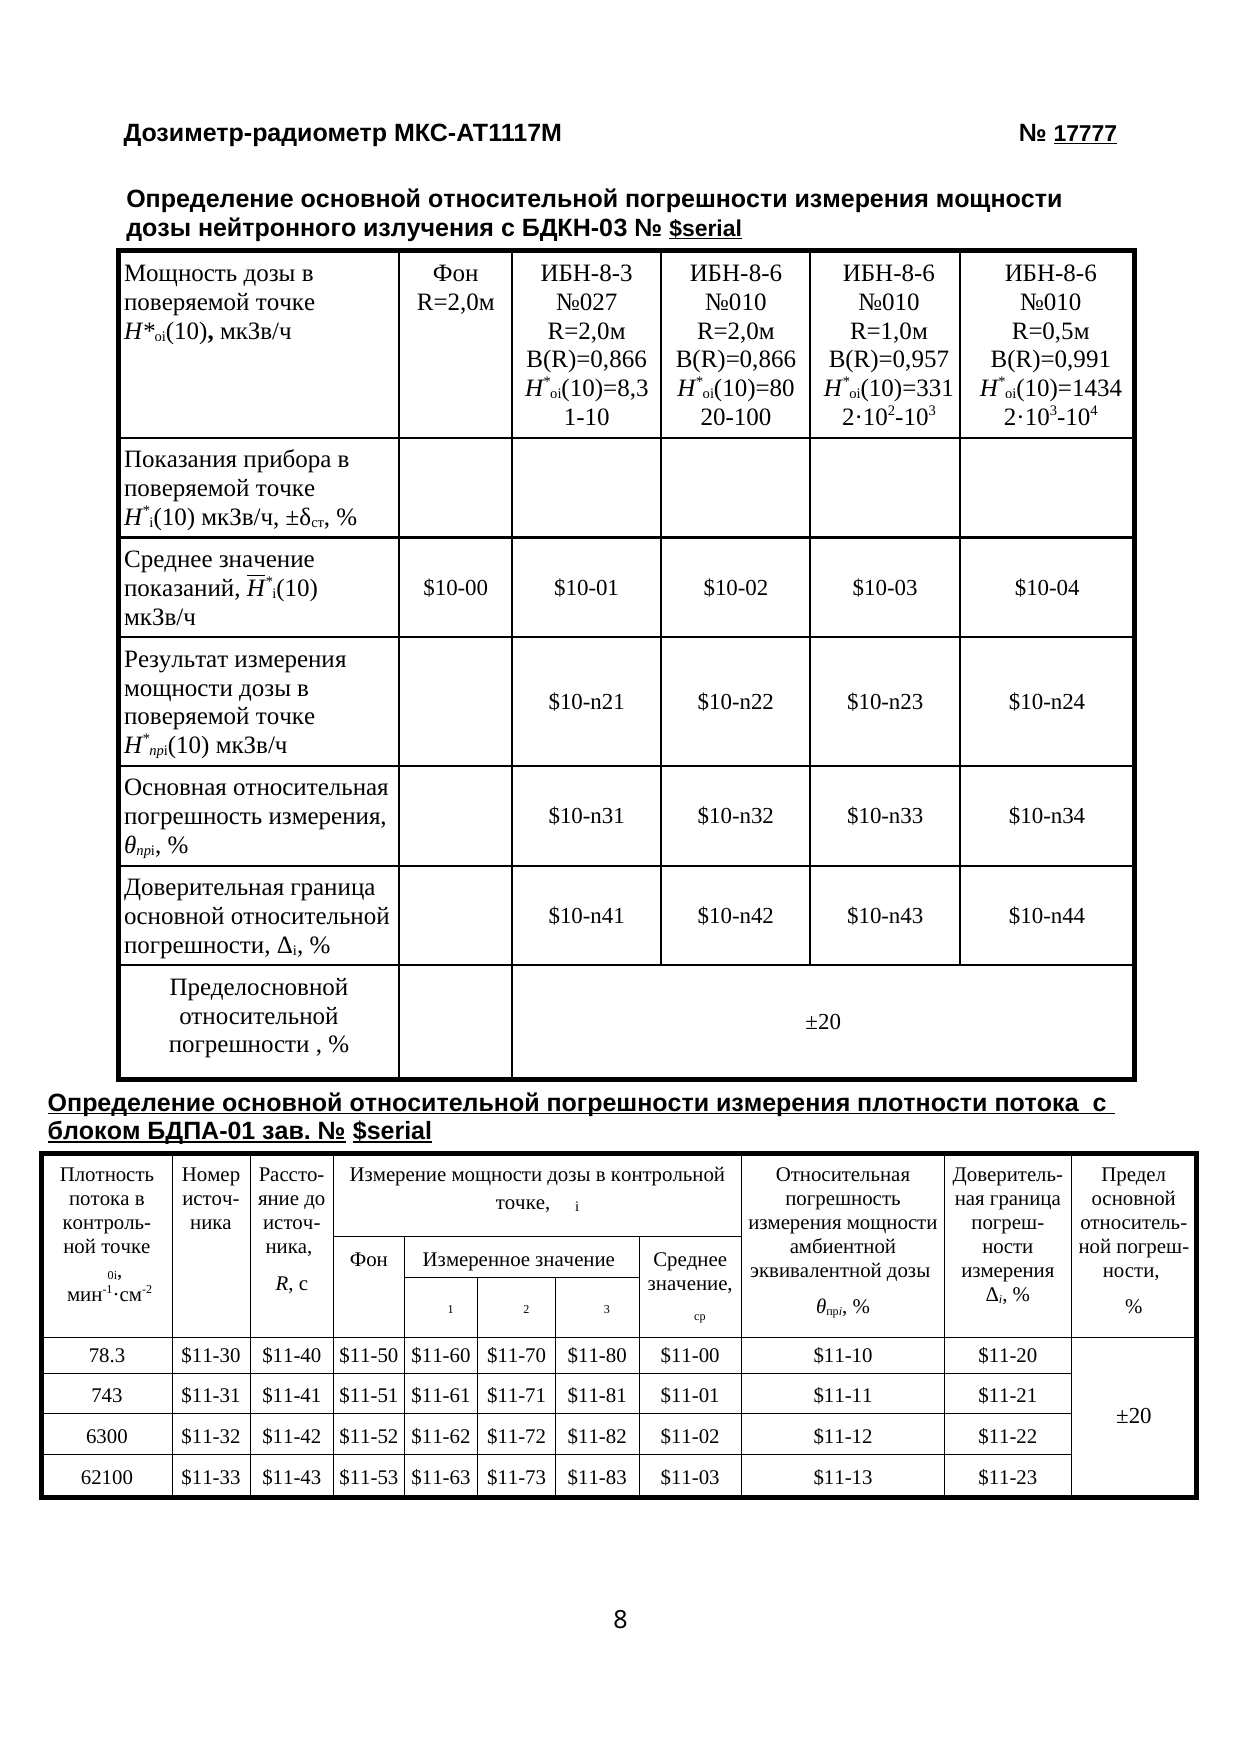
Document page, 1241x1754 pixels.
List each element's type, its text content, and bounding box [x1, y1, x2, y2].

table_cell $10-n34 [961, 767, 1132, 864]
table_cell 62100 [44, 1455, 172, 1494]
table_cell 6300 [44, 1414, 172, 1454]
table_cell [400, 439, 511, 536]
table_cell $10-n33 [811, 767, 959, 864]
table_cell 78.3 [44, 1338, 172, 1372]
table_cell $10-00 [400, 539, 511, 636]
table_cell Среднее значение показаний, H*i(10) мкЗв/ч [121, 539, 398, 636]
table_cell ±20 [513, 966, 1132, 1077]
table_cell $10-n24 [961, 638, 1132, 765]
table_cell Мощность дозы в поверяемой точке H*oi(10), мкЗв/ч [121, 253, 398, 437]
table_header Определение основной относительной погрешности измерения мощности дозы нейтронного излучения с БДКН-03 № $serial [118, 179, 1134, 247]
table_cell Рассто-яние до источ-ника, R, с [251, 1156, 333, 1337]
table_cell $11-22 [945, 1414, 1071, 1454]
table_cell Доверитель-ная граница погреш-ности измерения Δi, % [945, 1156, 1071, 1337]
table_cell [662, 439, 809, 536]
table_cell $11-53 [334, 1455, 404, 1494]
table_cell ИБН-8-6 №010 R=0,5м B(R)=0,991 H*oi(10)=1434 2·103-104 [961, 253, 1132, 437]
table_cell Плотность потока в контроль-ной точке 0i, мин-1·см-2 [44, 1156, 172, 1337]
table_cell Доверительная граница основной относительной погрешности, Δi, % [121, 867, 398, 964]
table_cell $11-72 [478, 1414, 555, 1454]
table_cell $11-12 [742, 1414, 944, 1454]
table_cell Основная относительная погрешность измерения, θпрi, % [121, 767, 398, 864]
table_cell $10-n22 [662, 638, 809, 765]
table_cell $10-02 [662, 539, 809, 636]
table_cell $11-70 [478, 1338, 555, 1372]
table_cell $11-50 [334, 1338, 404, 1372]
table_cell $11-11 [742, 1374, 944, 1413]
table_cell $11-43 [251, 1455, 333, 1494]
table_cell $11-01 [640, 1374, 741, 1413]
table_cell $10-03 [811, 539, 959, 636]
table_cell Результат измерения мощности дозы в поверяемой точке H*прi(10) мкЗв/ч [121, 638, 398, 765]
table_cell $11-03 [640, 1455, 741, 1494]
table_cell $10-n44 [961, 867, 1132, 964]
table_cell $11-21 [945, 1374, 1071, 1413]
table_cell 2 [478, 1278, 555, 1337]
table_cell $10-n21 [513, 638, 660, 765]
table_cell $11-41 [251, 1374, 333, 1413]
table_cell ±20 [1072, 1338, 1194, 1494]
table_cell Предел основной относитель-ной погреш-ности, % [1072, 1156, 1194, 1337]
table_cell Показания прибора в поверяемой точке H*i(10) мкЗв/ч, ±δст, % [121, 439, 398, 536]
table_cell Измерение мощности дозы в контрольной точке, i [334, 1156, 741, 1236]
table_cell [400, 867, 511, 964]
table_cell $11-82 [556, 1414, 639, 1454]
table_cell Фон [334, 1237, 404, 1337]
table_cell $11-62 [405, 1414, 477, 1454]
table_cell $11-80 [556, 1338, 639, 1372]
table_cell $10-n41 [513, 867, 660, 964]
table_cell $11-81 [556, 1374, 639, 1413]
table_cell $11-32 [173, 1414, 250, 1454]
table_cell Относительная погрешность измерения мощности амбиентной эквивалентной дозы θпрi, % [742, 1156, 944, 1337]
table_cell [400, 966, 511, 1077]
table_header Определение основной относительной погрешности измерения плотности потока с блоком БДПА-01 зав. № $serial [42, 1082, 1196, 1151]
table_cell $11-61 [405, 1374, 477, 1413]
table_cell [400, 638, 511, 765]
table_cell $10-n32 [662, 767, 809, 864]
table_cell Фон R=2,0м [400, 253, 511, 437]
table_cell $10-04 [961, 539, 1132, 636]
table_cell Пределосновной относительной погрешности , % [121, 966, 398, 1077]
table_cell $11-73 [478, 1455, 555, 1494]
table_cell $11-31 [173, 1374, 250, 1413]
table_cell 3 [556, 1278, 639, 1337]
table_cell Номер источ-ника [173, 1156, 250, 1337]
table_cell $10-n23 [811, 638, 959, 765]
table_cell $11-30 [173, 1338, 250, 1372]
table_cell $11-42 [251, 1414, 333, 1454]
table_cell $10-n43 [811, 867, 959, 964]
table_cell [400, 767, 511, 864]
table_cell $11-20 [945, 1338, 1071, 1372]
table_cell $11-40 [251, 1338, 333, 1372]
table_cell $11-51 [334, 1374, 404, 1413]
table_cell $10-n42 [662, 867, 809, 964]
table_cell [961, 439, 1132, 536]
table_cell $11-52 [334, 1414, 404, 1454]
table_cell $11-10 [742, 1338, 944, 1372]
table_cell $11-60 [405, 1338, 477, 1372]
table_cell ИБН-8-6 №010 R=2,0м B(R)=0,866 H*oi(10)=80 20-100 [662, 253, 809, 437]
table_cell $10-n31 [513, 767, 660, 864]
table_cell [513, 439, 660, 536]
table_cell ИБН-8-6 №010 R=1,0м B(R)=0,957 H*oi(10)=331 2·102-103 [811, 253, 959, 437]
table_cell $11-23 [945, 1455, 1071, 1494]
table_cell $11-13 [742, 1455, 944, 1494]
table_cell $11-33 [173, 1455, 250, 1494]
table_cell Среднее значение, ср [640, 1237, 741, 1337]
table_cell 1 [405, 1278, 477, 1337]
table_cell [811, 439, 959, 536]
table_cell $11-63 [405, 1455, 477, 1494]
table_cell $11-02 [640, 1414, 741, 1454]
table_cell Измеренное значение [405, 1237, 639, 1277]
table_cell $11-00 [640, 1338, 741, 1372]
table_cell 743 [44, 1374, 172, 1413]
table_cell $11-83 [556, 1455, 639, 1494]
table_cell ИБН-8-3 №027 R=2,0м B(R)=0,866 H*oi(10)=8,3 1-10 [513, 253, 660, 437]
table_cell $11-71 [478, 1374, 555, 1413]
table_cell $10-01 [513, 539, 660, 636]
